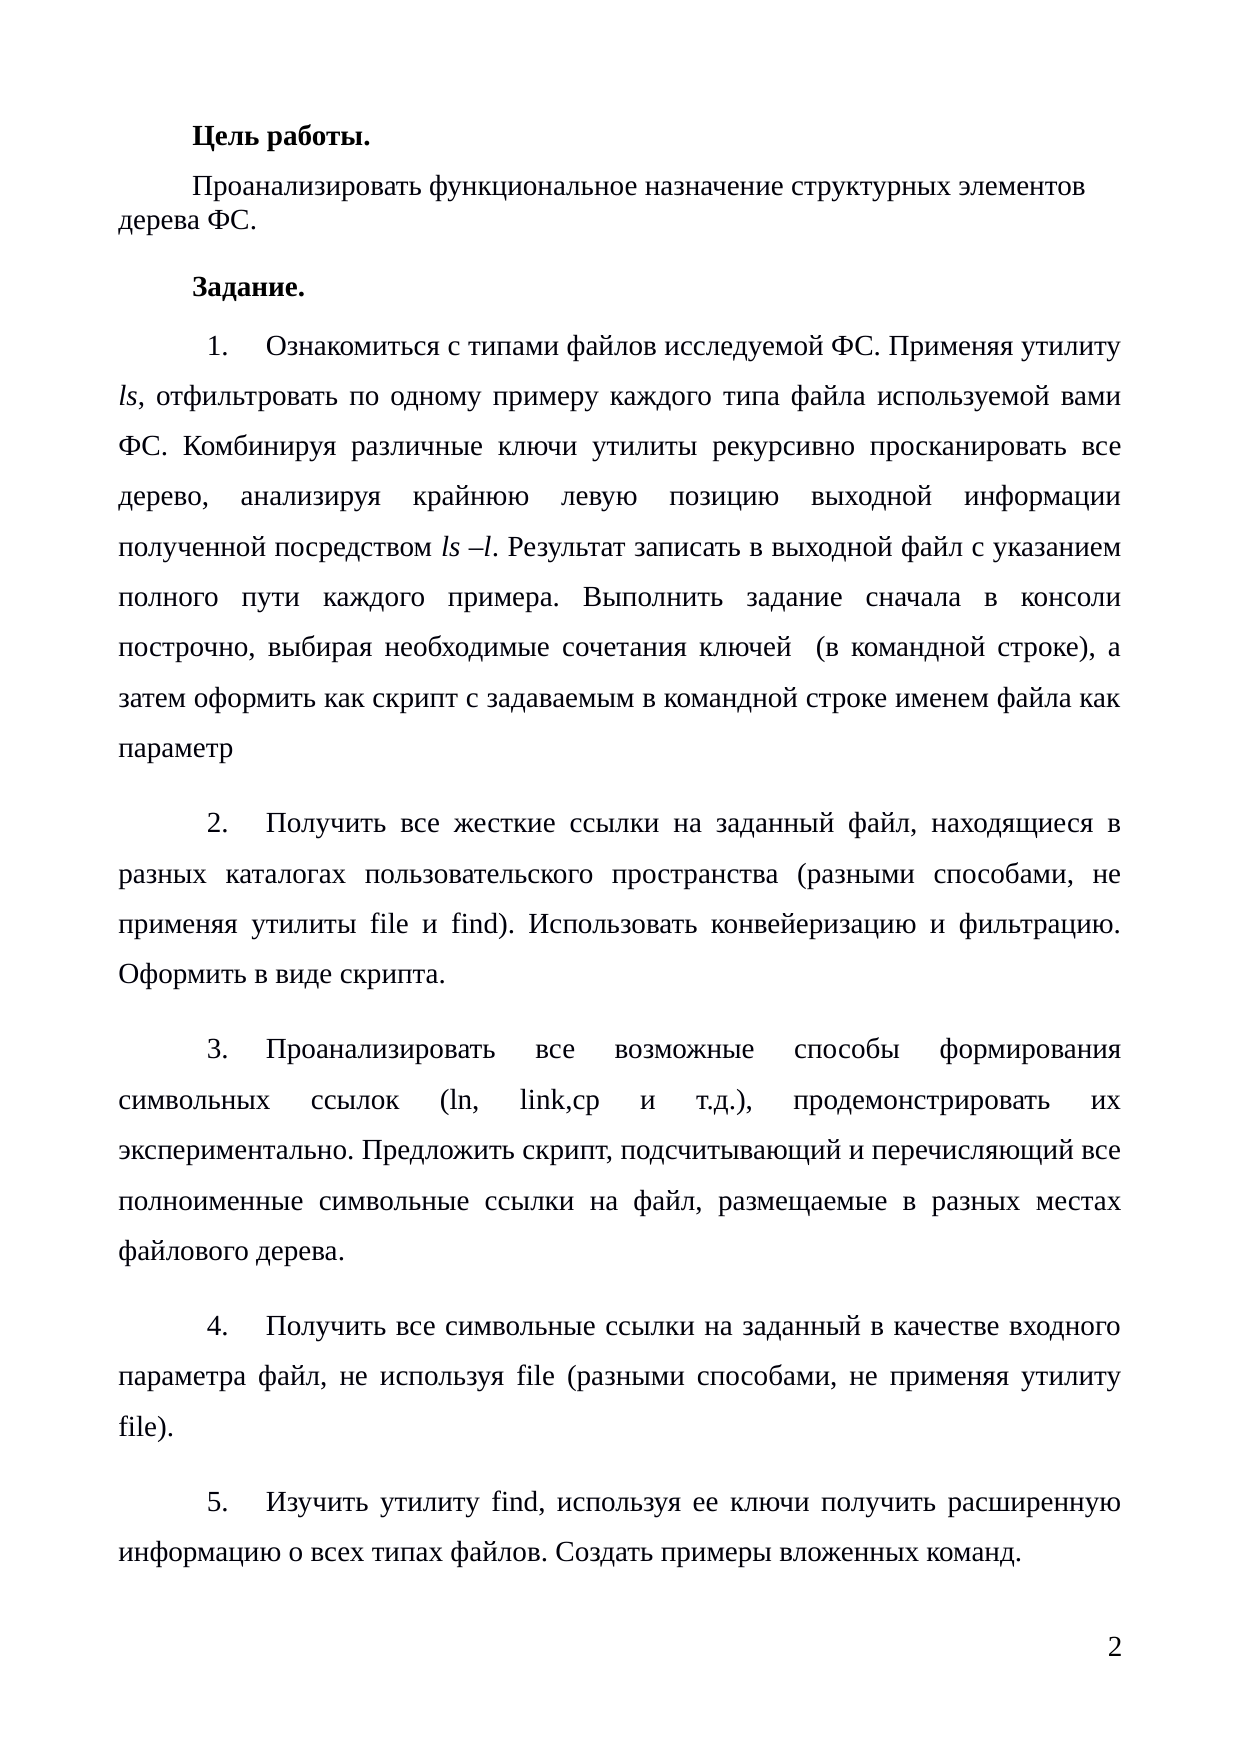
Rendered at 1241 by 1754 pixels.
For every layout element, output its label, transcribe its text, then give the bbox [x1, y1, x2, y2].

text Задание. [118, 269, 1122, 303]
list Получить все символьные ссылки на заданный в качестве входного параметра файл, не используя file (разными способами, не применяя утилиту file). [118, 1308, 1122, 1442]
list Изучить утилиту find, используя ее ключи получить расширенную информацию о всех типах файлов. Создать примеры вложенных команд. [118, 1484, 1122, 1568]
text Проанализировать функциональное назначение структурных элементов дерева ФС. [118, 168, 1122, 236]
subtitle Цель работы. [118, 118, 1122, 152]
list Проанализировать все возможные способы формирования символьных ссылок (ln, link,cp и т.д.), продемонстрировать их экспериментально. Предложить скрипт, подсчитывающий и перечисляющий все полноименные символьные ссылки на файл, размещаемые в разных местах файлового дерева. [118, 1032, 1122, 1266]
list Ознакомиться с типами файлов исследуемой ФС. Применяя утилиту ls, отфильтровать по одному примеру каждого типа файла используемой вами ФС. Комбинируя различные ключи утилиты рекурсивно просканировать все дерево, анализируя крайнюю левую позицию выходной информации полученной посредством ls –l. Результат записать в выходной файл с указанием полного пути каждого примера. Выполнить задание сначала в консоли построчно, выбирая необходимые сочетания ключей (в командной строке), а затем оформить как скрипт с задаваемым в командной строке именем файла как параметр [118, 328, 1122, 764]
list Получить все жесткие ссылки на заданный файл, находящиеся в разных каталогах пользовательского пространства (разными способами, не применяя утилиты file и find). Использовать конвейеризацию и фильтрацию. Оформить в виде скрипта. [118, 805, 1122, 990]
